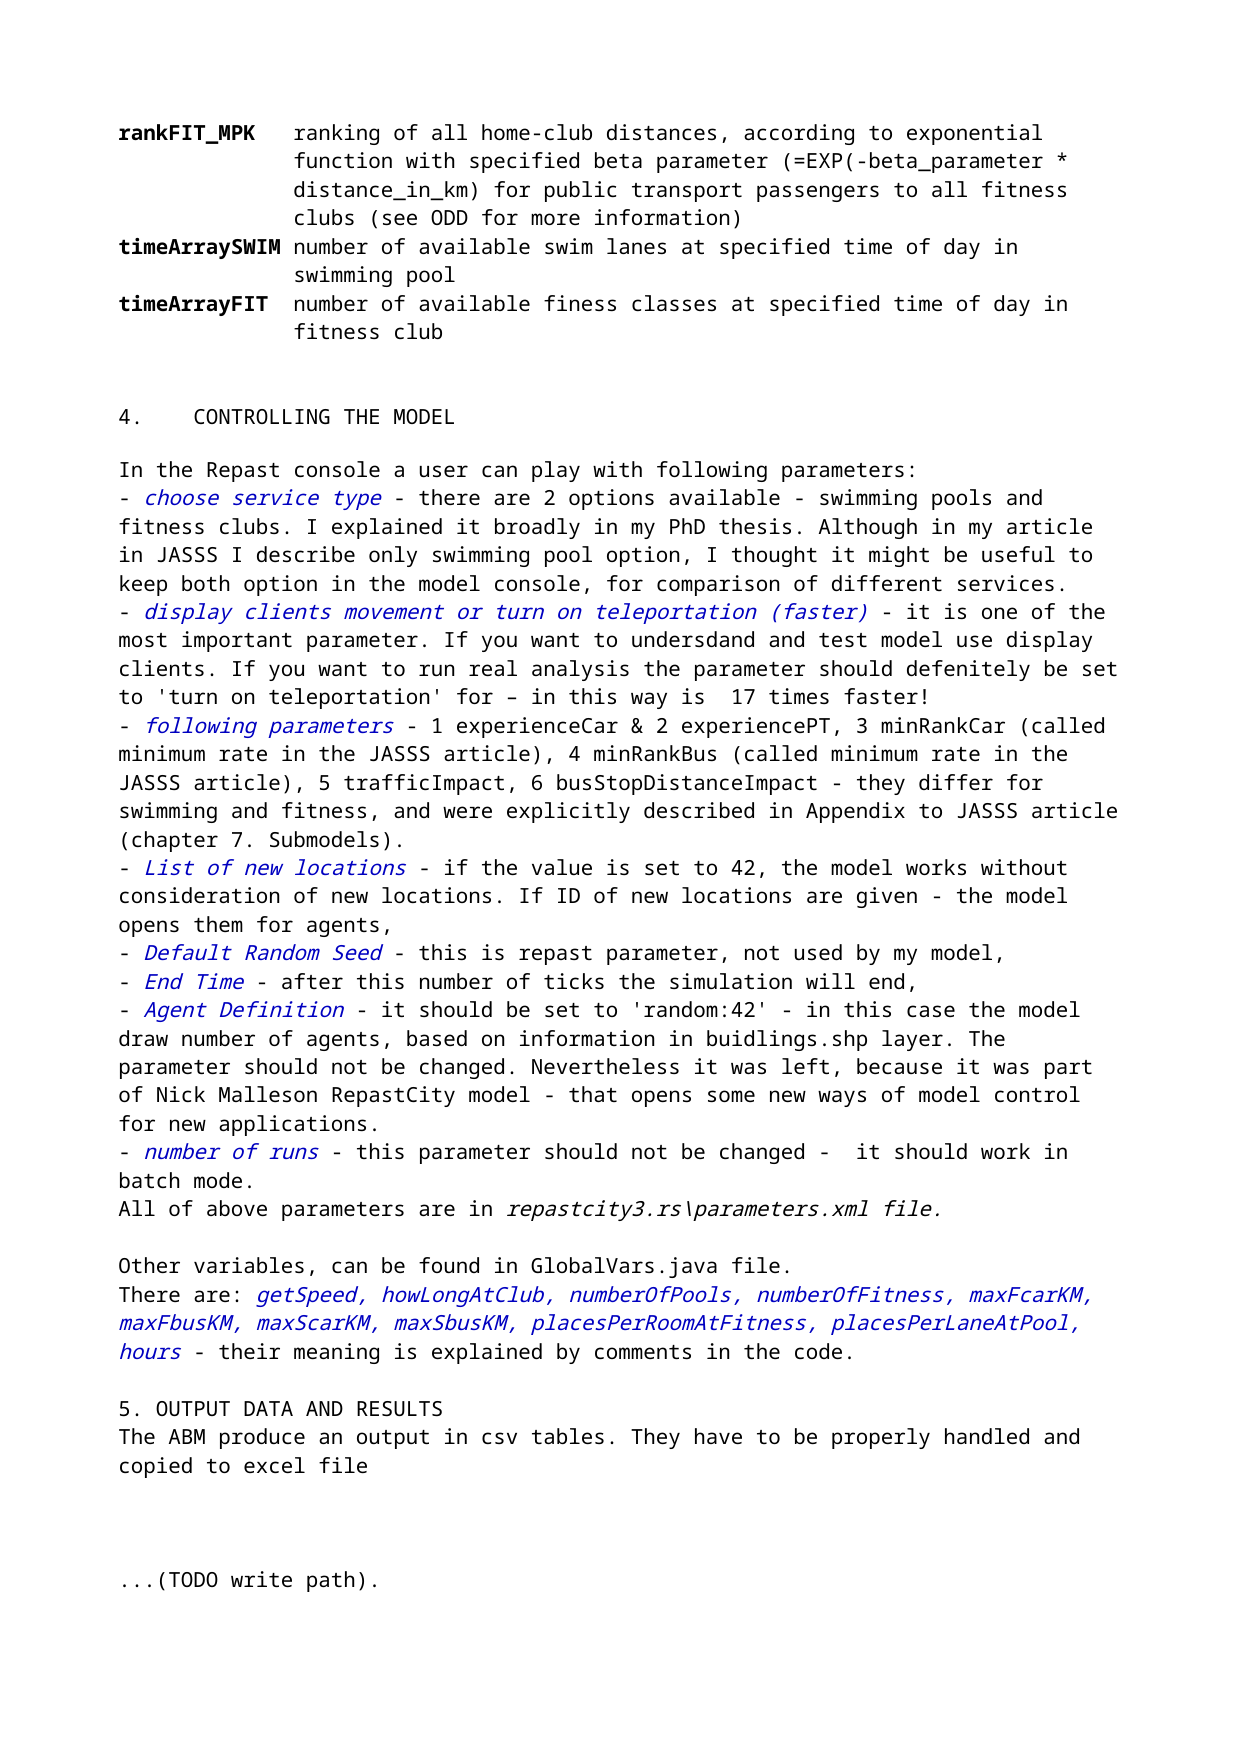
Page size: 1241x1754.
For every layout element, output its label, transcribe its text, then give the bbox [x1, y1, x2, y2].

table_cell timeArraySWIM [115, 232, 290, 289]
text All of above parameters are in repastcity3.rs\parameters.xml file. [118, 1194, 1122, 1223]
text 5. OUTPUT DATA AND RESULTS [118, 1394, 1122, 1422]
text Other variables, can be found in GlobalVars.java file. [118, 1252, 1122, 1280]
text The ABM produce an output in csv tables. They have to be properly handled and copied to excel file [118, 1422, 1122, 1479]
text There are: getSpeed, howLongAtClub, numberOfPools, numberOfFitness, maxFcarKM, maxFbusKM, maxScarKM, maxSbusKM, placesPerRoomAtFitness, placesPerLaneAtPool, hours - their meaning is explained by comments in the code. [118, 1280, 1122, 1365]
text In the Repast console a user can play with following parameters: [118, 455, 1122, 483]
text - following parameters - 1 experienceCar & 2 experiencePT, 3 minRankCar (called minimum rate in the JASSS article), 4 minRankBus (called minimum rate in the JASSS article), 5 trafficImpact, 6 busStopDistanceImpact - they differ for swimming and fitness, and were explicitly described in Appendix to JASSS article (chapter 7. Submodels). [118, 711, 1122, 853]
text - display clients movement or turn on teleportation (faster) - it is one of the most important parameter. If you want to undersdand and test model use display clients. If you want to run real analysis the parameter should defenitely be set to 'turn on teleportation' for – in this way is 17 times faster! [118, 597, 1122, 711]
table_cell number of available swim lanes at specified time of day in swimming pool [290, 232, 1118, 289]
text - choose service type - there are 2 options available - swimming pools and fitness clubs. I explained it broadly in my PhD thesis. Although in my article in JASSS I describe only swimming pool option, I thought it might be useful to keep both option in the model console, for comparison of different services. [118, 483, 1122, 597]
table_cell timeArrayFIT [115, 289, 290, 346]
text - number of runs - this parameter should not be changed - it should work in batch mode. [118, 1137, 1122, 1194]
table_cell rankFIT_MPK [115, 118, 290, 232]
text ...(TODO write path). [118, 1565, 1122, 1593]
text - Agent Definition - it should be set to 'random:42' - in this case the model draw number of agents, based on information in buidlings.shp layer. The parameter should not be changed. Nevertheless it was left, because it was part of Nick Malleson RepastCity model - that opens some new ways of model control for new applications. [118, 995, 1122, 1137]
text - End Time - after this number of ticks the simulation will end, [118, 967, 1122, 995]
text - List of new locations - if the value is set to 42, the model works without consideration of new locations. If ID of new locations are given - the model opens them for agents, [118, 853, 1122, 938]
table_cell ranking of all home-club distances, according to exponential function with specified beta parameter (=EXP(-beta_parameter * distance_in_km) for public transport passengers to all fitness clubs (see ODD for more information) [290, 118, 1118, 232]
table_cell number of available finess classes at specified time of day in fitness club [290, 289, 1118, 346]
text - Default Random Seed - this is repast parameter, not used by my model, [118, 938, 1122, 967]
list CONTROLLING THE MODEL [118, 402, 1122, 431]
